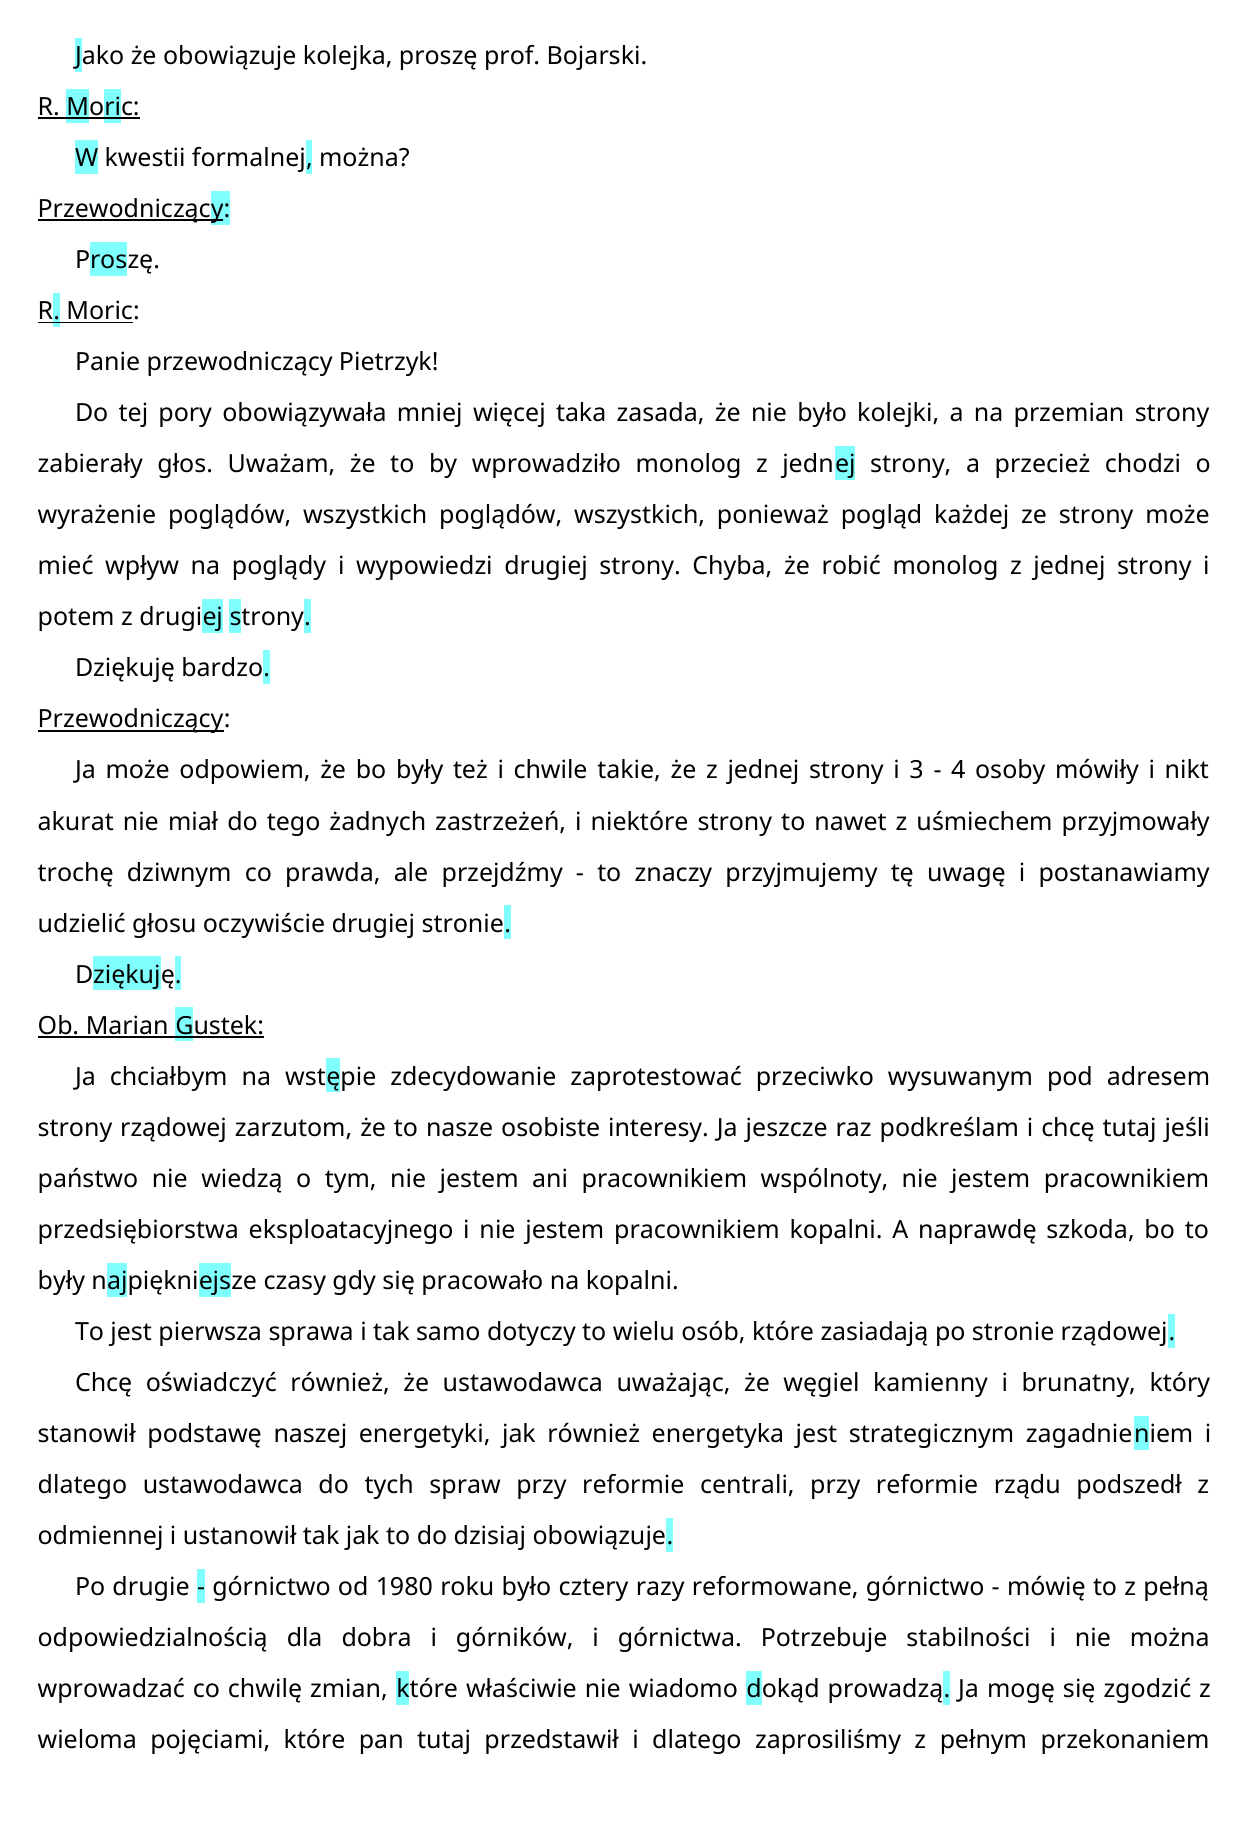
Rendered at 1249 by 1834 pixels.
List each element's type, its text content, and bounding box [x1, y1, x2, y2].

text Panie przewodniczący Pietrzyk! [37, 344, 1211, 378]
text Ja może odpowiem, że bo były też i chwile takie, że z jednej strony i 3 - 4 osoby mówiły i nikt akurat nie miał do tego żadnych zastrzeżeń, i niektóre strony to nawet z uśmiechem przyjmowały trochę dziwnym co prawda, ale przejdźmy - to znaczy przyjmujemy tę uwagę i postanawiamy udzielić głosu oczywiście drugiej stronie. [37, 752, 1211, 939]
text R. Moric: [37, 88, 1211, 123]
text Przewodniczący: [37, 191, 1211, 225]
text Przewodniczący: [37, 701, 1211, 735]
text Proszę. [37, 242, 1211, 276]
text Do tej pory obowiązywała mniej więcej taka zasada, że nie było kolejki, a na przemian strony zabierały głos. Uważam, że to by wprowadziło monolog z jednej strony, a przecież chodzi o wyrażenie poglądów, wszystkich poglądów, wszystkich, ponieważ pogląd każdej ze strony może mieć wpływ na poglądy i wypowiedzi drugiej strony. Chyba, że robić monolog z jednej strony i potem z drugiej strony. [37, 395, 1211, 633]
text Chcę oświadczyć również, że ustawodawca uważając, że węgiel kamienny i brunatny, który stanowił podstawę naszej energetyki, jak również energetyka jest strategicznym zagadnieniem i dlatego ustawodawca do tych spraw przy reformie centrali, przy reformie rządu podszedł z odmiennej i ustanowił tak jak to do dzisiaj obowiązuje. [37, 1364, 1211, 1552]
text Po drugie - górnictwo od 1980 roku było cztery razy reformowane, górnictwo - mówię to z pełną odpowiedzialnością dla dobra i górników, i górnictwa. Potrzebuje stabilności i nie można wprowadzać co chwilę zmian, które właściwie nie wiadomo dokąd prowadzą. Ja mogę się zgodzić z wieloma pojęciami, które pan tutaj przedstawił i dlatego zaprosiliśmy z pełnym przekonaniem [37, 1569, 1211, 1756]
text W kwestii formalnej, można? [37, 139, 1211, 174]
text Jako że obowiązuje kolejka, proszę prof. Bojarski. [37, 37, 1211, 72]
text R. Moric: [37, 293, 1211, 327]
text Ob. Marian Gustek: [37, 1007, 1211, 1041]
text To jest pierwsza sprawa i tak samo dotyczy to wielu osób, które zasiadają po stronie rządowej. [37, 1313, 1211, 1348]
text Dziękuję. [37, 956, 1211, 990]
text Dziękuję bardzo. [37, 650, 1211, 684]
text Ja chciałbym na wstępie zdecydowanie zaprotestować przeciwko wysuwanym pod adresem strony rządowej zarzutom, że to nasze osobiste interesy. Ja jeszcze raz podkreślam i chcę tutaj jeśli państwo nie wiedzą o tym, nie jestem ani pracownikiem wspólnoty, nie jestem pracownikiem przedsiębiorstwa eksploatacyjnego i nie jestem pracownikiem kopalni. A naprawdę szkoda, bo to były najpiękniejsze czasy gdy się pracowało na kopalni. [37, 1058, 1211, 1297]
